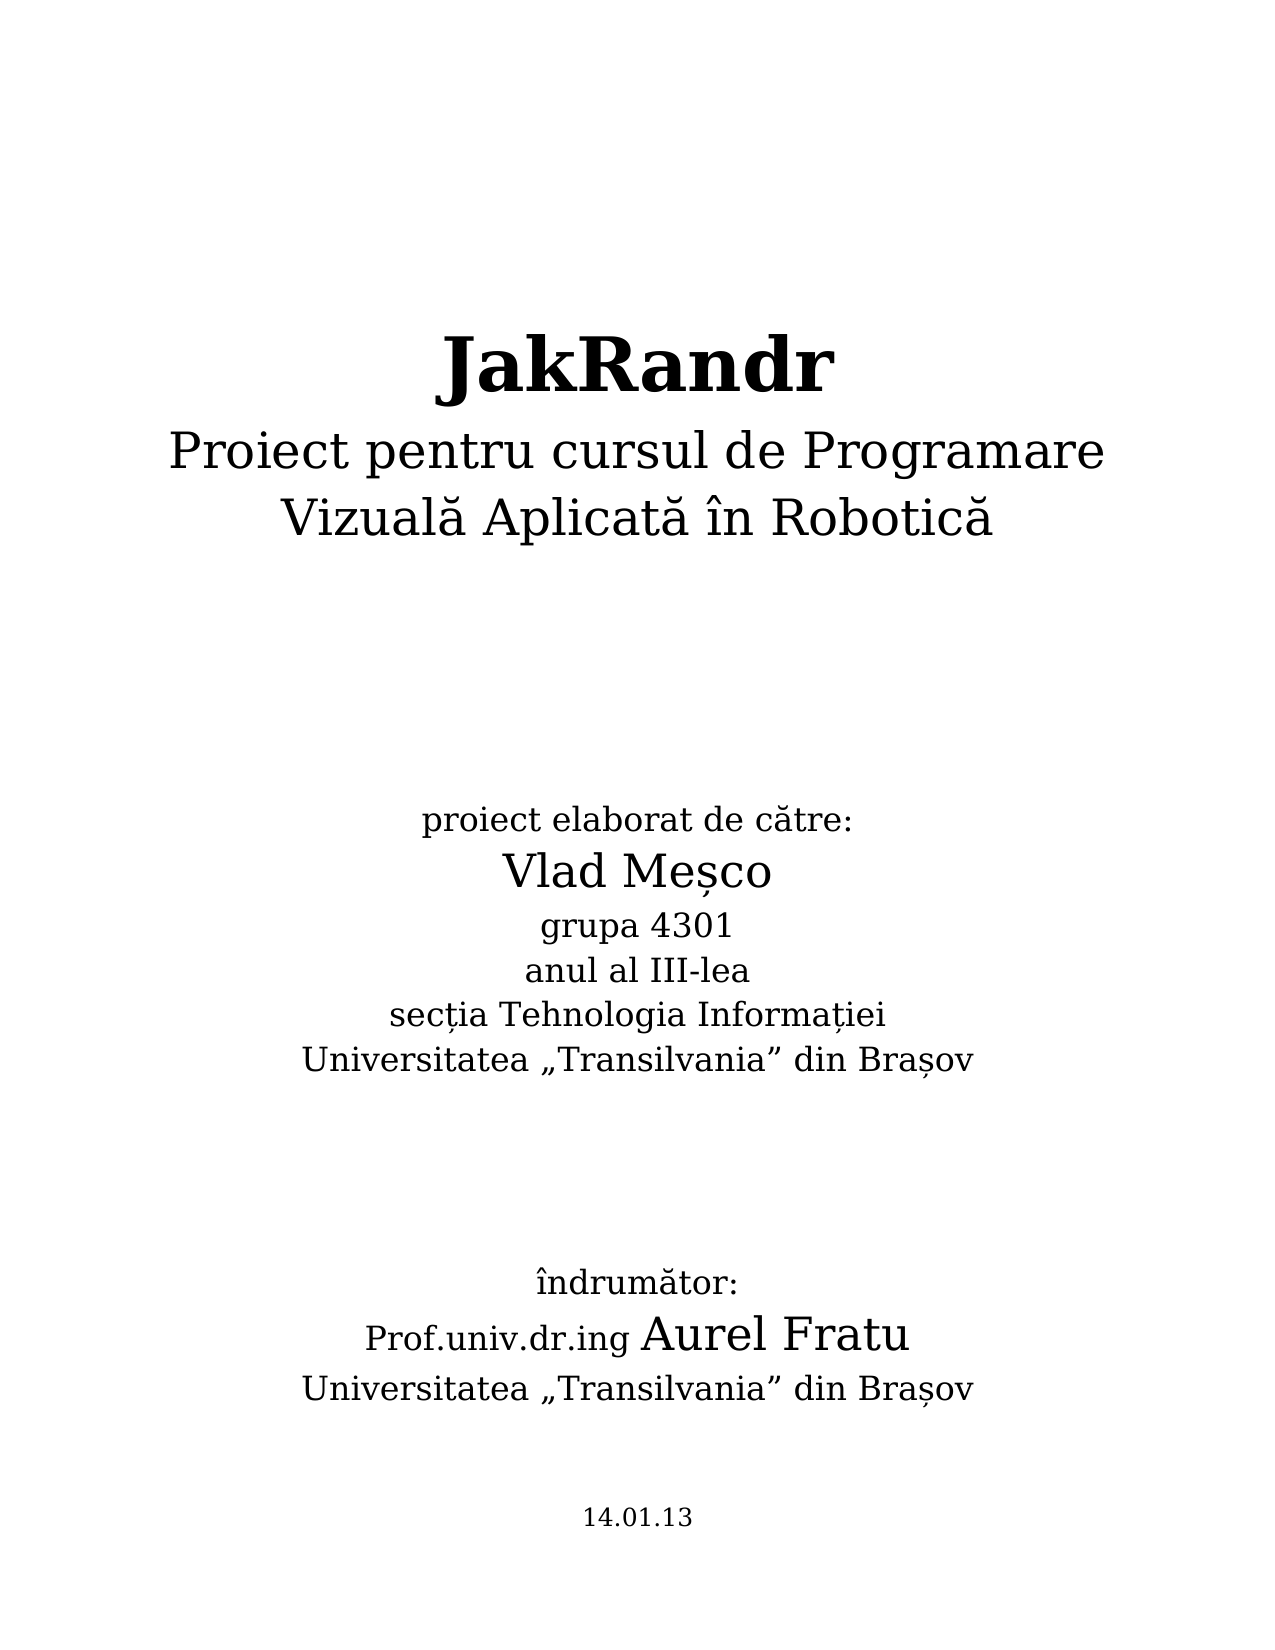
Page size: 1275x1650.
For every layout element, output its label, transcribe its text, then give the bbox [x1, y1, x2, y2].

text anul al III-lea [118, 951, 1157, 990]
text îndrumător: [118, 1263, 1157, 1302]
text grupa 4301 [118, 906, 1157, 945]
text JakRandr [118, 321, 1157, 409]
text Universitatea „Transilvania” din Brașov [118, 1040, 1157, 1079]
text proiect elaborat de către: [118, 801, 1157, 839]
text Proiect pentru cursul de Programare Vizuală Aplicată în Robotică [118, 422, 1157, 547]
text 14.01.13 [118, 1503, 1157, 1532]
text Universitatea „Transilvania” din Brașov [118, 1369, 1157, 1408]
text Prof.univ.dr.ing Aurel Fratu [118, 1308, 1157, 1361]
text secția Tehnologia Informației [118, 996, 1157, 1034]
text Vlad Meșco [118, 845, 1157, 898]
